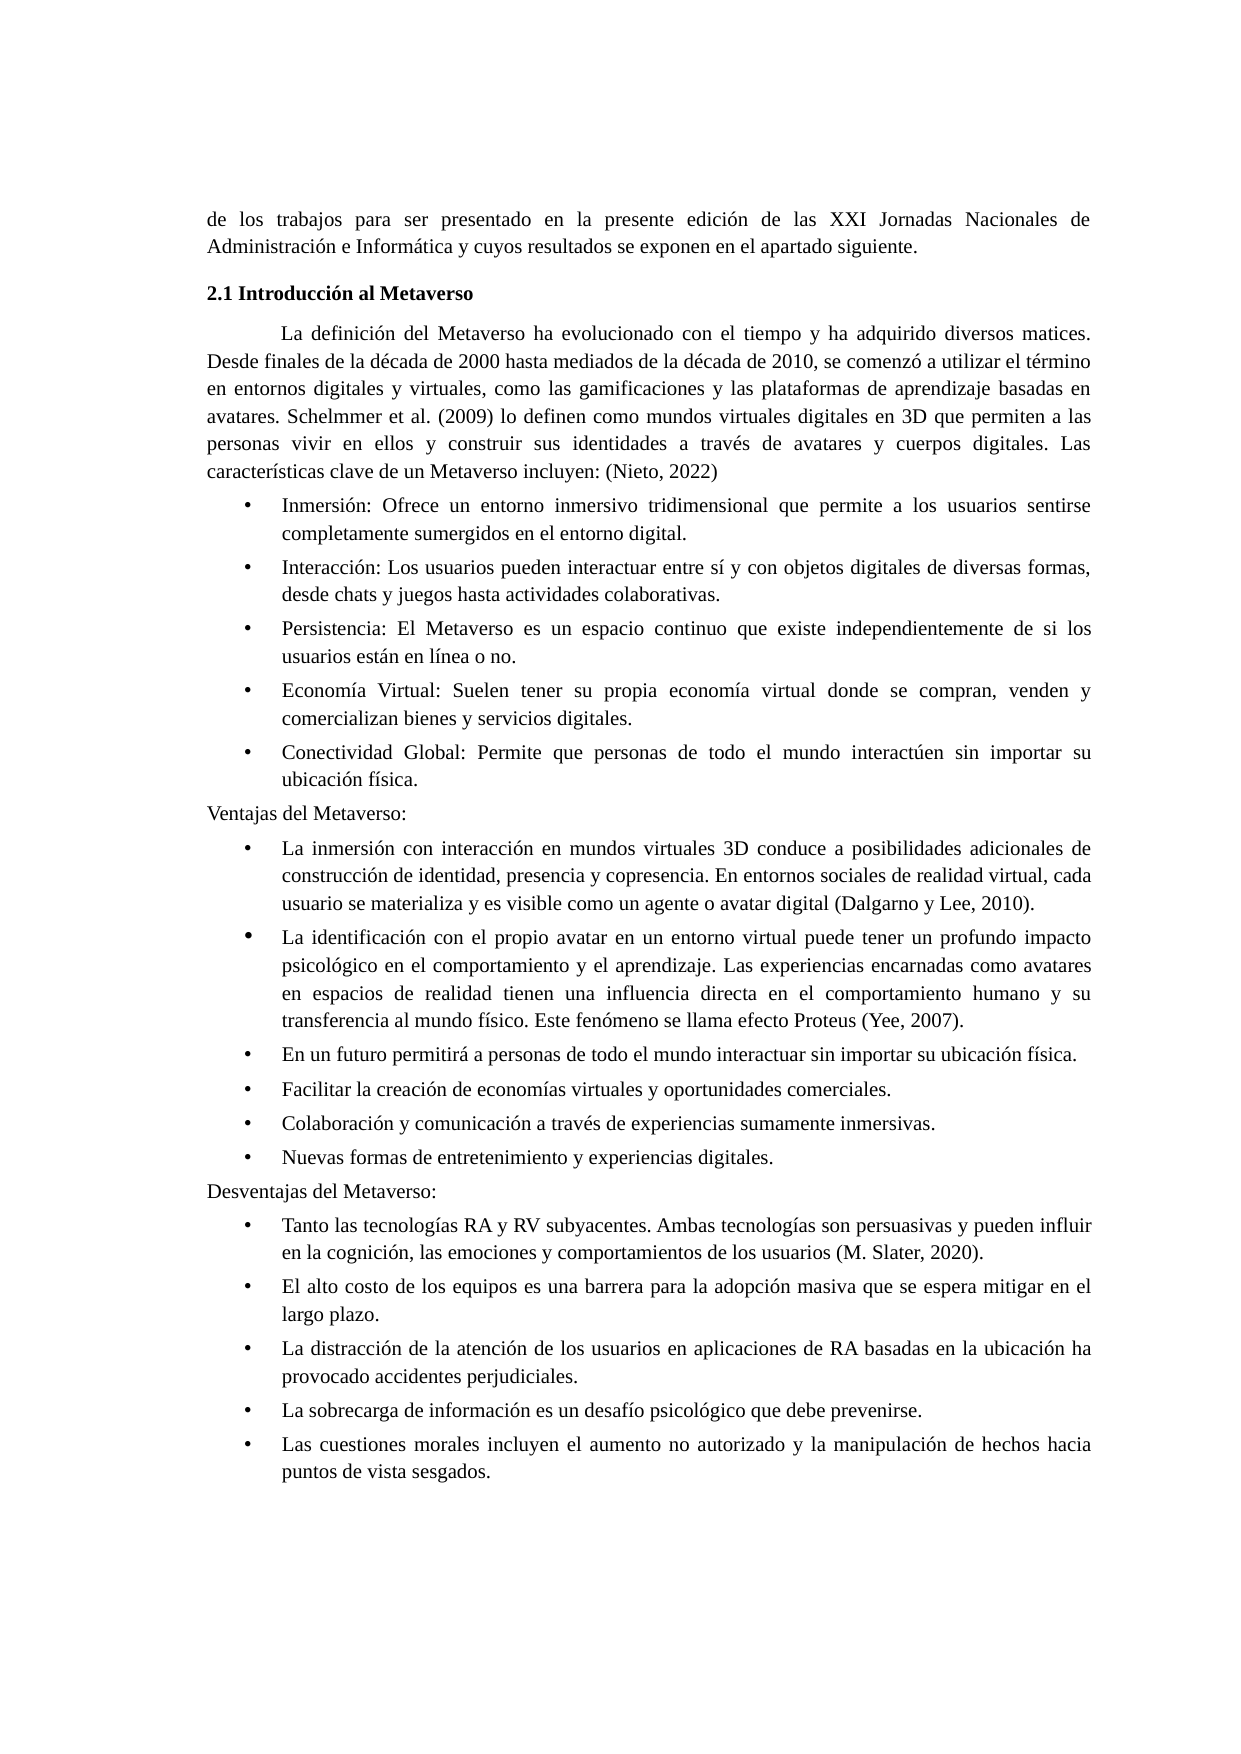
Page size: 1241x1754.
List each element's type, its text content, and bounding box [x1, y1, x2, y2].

list Persistencia: El Metaverso es un espacio continuo que existe independientemente de si los usuarios están en línea o no. [244, 616, 1093, 668]
subtitle 2.1 Introducción al Metaverso [207, 281, 1093, 305]
list Inmersión: Ofrece un entorno inmersivo tridimensional que permite a los usuarios sentirse completamente sumergidos en el entorno digital. [244, 493, 1093, 545]
text Ventajas del Metaverso: [207, 801, 1093, 825]
list La sobrecarga de información es un desafío psicológico que debe prevenirse. [244, 1398, 1093, 1422]
list Las cuestiones morales incluyen el aumento no autorizado y la manipulación de hechos hacia puntos de vista sesgados. [244, 1432, 1093, 1483]
list Colaboración y comunicación a través de experiencias sumamente inmersivas. [244, 1111, 1093, 1134]
list La distracción de la atención de los usuarios en aplicaciones de RA basadas en la ubicación ha provocado accidentes perjudiciales. [244, 1336, 1093, 1388]
list Nuevas formas de entretenimiento y experiencias digitales. [244, 1144, 1093, 1169]
list Tanto las tecnologías RA y RV subyacentes. Ambas tecnologías son persuasivas y pueden influir en la cognición, las emociones y comportamientos de los usuarios (M. Slater, 2020). [244, 1213, 1093, 1264]
list En un futuro permitirá a personas de todo el mundo interactuar sin importar su ubicación física. [244, 1042, 1093, 1066]
list Facilitar la creación de economías virtuales y oportunidades comerciales. [244, 1076, 1093, 1101]
list El alto costo de los equipos es una barrera para la adopción masiva que se espera mitigar en el largo plazo. [244, 1274, 1093, 1326]
list La identificación con el propio avatar en un entorno virtual puede tener un profundo impacto psicológico en el comportamiento y el aprendizaje. Las experiencias encarnadas como avatares en espacios de realidad tienen una influencia directa en el comportamiento humano y su transferencia al mundo físico. Este fenómeno se llama efecto Proteus (Yee, 2007). [244, 925, 1093, 1032]
text de los trabajos para ser presentado en la presente edición de las XXI Jornadas Nacionales de Administración e Informática y cuyos resultados se exponen en el apartado siguiente. [207, 207, 1093, 258]
list La inmersión con interacción en mundos virtuales 3D conduce a posibilidades adicionales de construcción de identidad, presencia y copresencia. En entornos sociales de realidad virtual, cada usuario se materializa y es visible como un agente o avatar digital (Dalgarno y Lee, 2010). [244, 835, 1093, 915]
list Interacción: Los usuarios pueden interactuar entre sí y con objetos digitales de diversas formas, desde chats y juegos hasta actividades colaborativas. [244, 555, 1093, 606]
list Conectividad Global: Permite que personas de todo el mundo interactúen sin importar su ubicación física. [244, 740, 1093, 791]
text La definición del Metaverso ha evolucionado con el tiempo y ha adquirido diversos matices. Desde finales de la década de 2000 hasta mediados de la década de 2010, se comenzó a utilizar el término en entornos digitales y virtuales, como las gamificaciones y las plataformas de aprendizaje basadas en avatares. Schelmmer et al. (2009) lo definen como mundos virtuales digitales en 3D que permiten a las personas vivir en ellos y construir sus identidades a través de avatares y cuerpos digitales. Las características clave de un Metaverso incluyen: (Nieto, 2022) [207, 321, 1093, 483]
list Economía Virtual: Suelen tener su propia economía virtual donde se compran, venden y comercializan bienes y servicios digitales. [244, 678, 1093, 730]
text Desventajas del Metaverso: [207, 1179, 1093, 1203]
